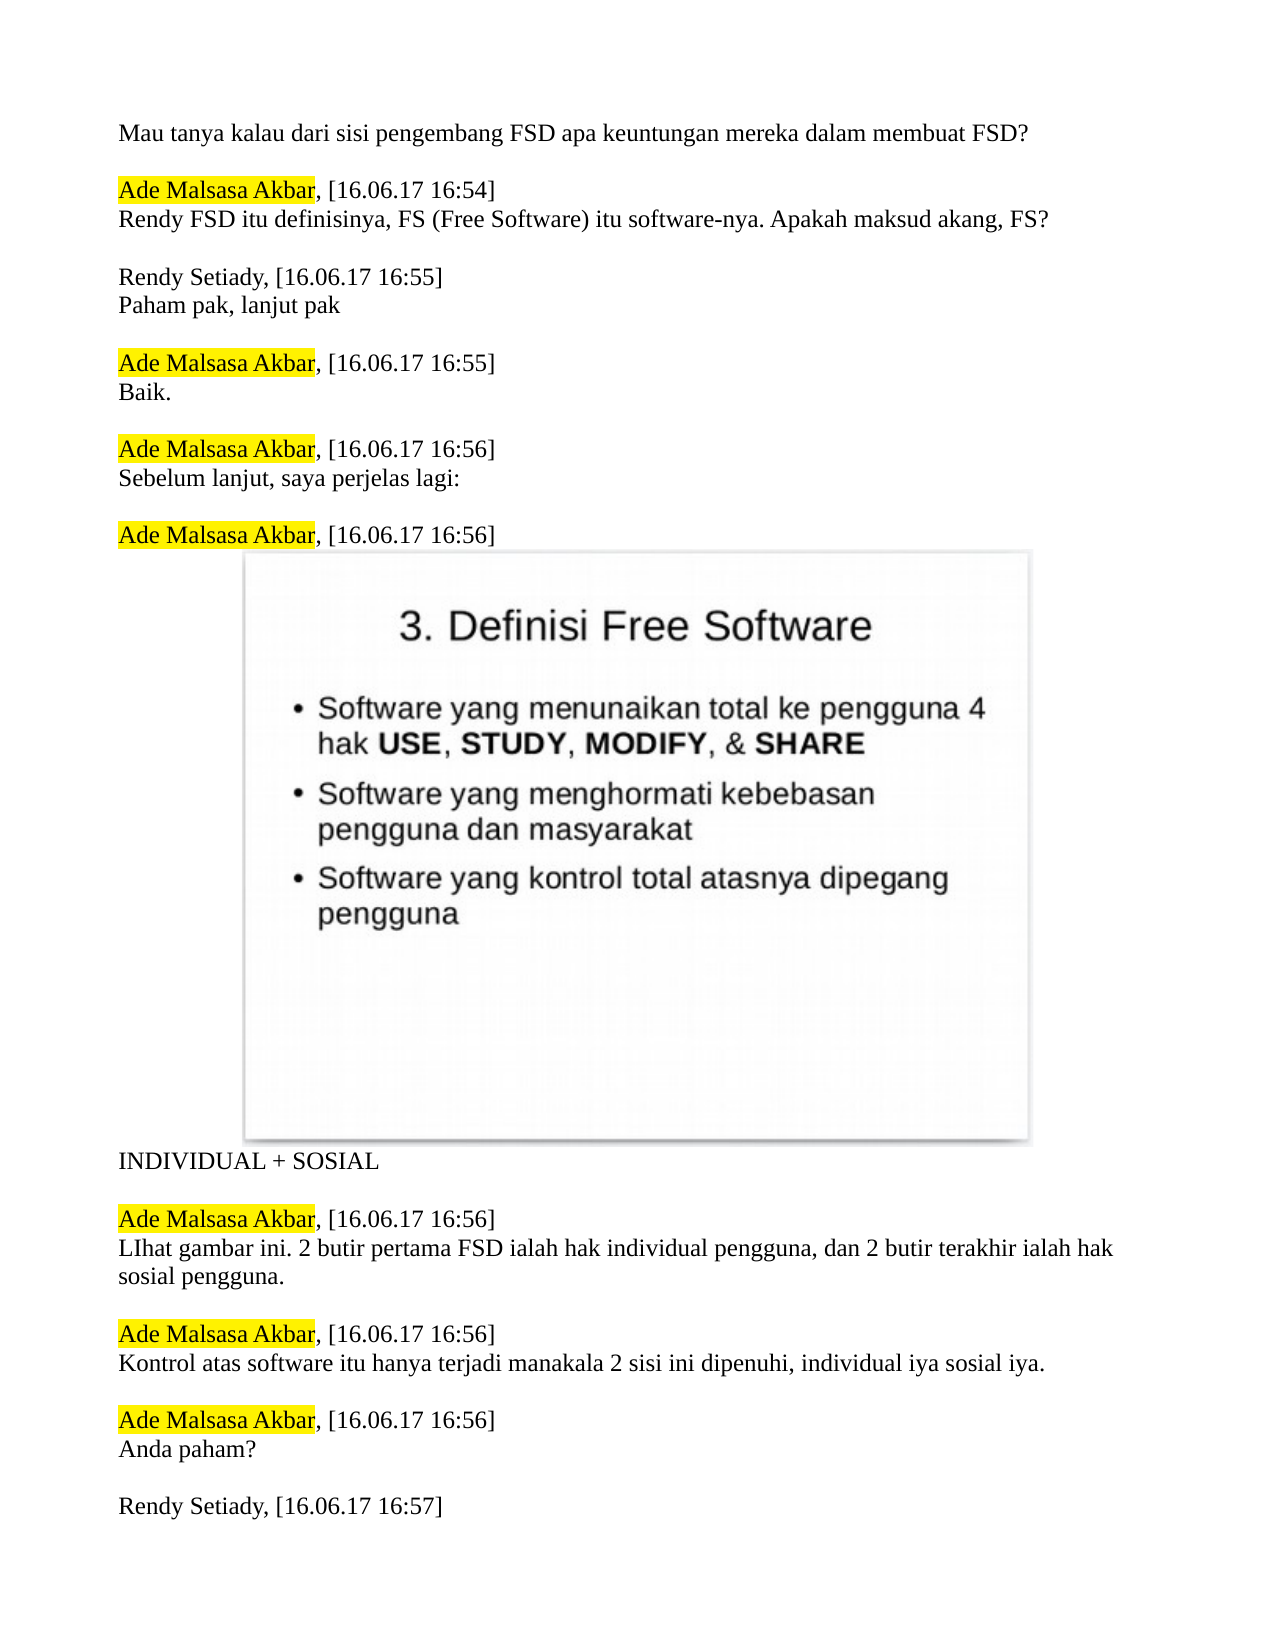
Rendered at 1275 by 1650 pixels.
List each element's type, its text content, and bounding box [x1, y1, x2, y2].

text Ade Malsasa Akbar, [16.06.17 16:55] [118, 348, 1157, 377]
text Ade Malsasa Akbar, [16.06.17 16:56] [118, 521, 1157, 549]
text Rendy Setiady, [16.06.17 16:55] [118, 262, 1157, 291]
text Baik. [118, 377, 1157, 406]
text Rendy Setiady, [16.06.17 16:57] [118, 1491, 1157, 1520]
picture [241, 549, 1034, 1147]
text INDIVIDUAL + SOSIAL [118, 549, 1157, 1175]
text Ade Malsasa Akbar, [16.06.17 16:54] [118, 176, 1157, 204]
text Paham pak, lanjut pak [118, 291, 1157, 319]
text LIhat gambar ini. 2 butir pertama FSD ialah hak individual pengguna, dan 2 butir terakhir ialah hak sosial pengguna. [118, 1233, 1157, 1290]
text Ade Malsasa Akbar, [16.06.17 16:56] [118, 434, 1157, 463]
text Kontrol atas software itu hanya terjadi manakala 2 sisi ini dipenuhi, individual iya sosial iya. [118, 1348, 1157, 1376]
text Mau tanya kalau dari sisi pengembang FSD apa keuntungan mereka dalam membuat FSD? [118, 118, 1157, 147]
text Rendy FSD itu definisinya, FS (Free Software) itu software-nya. Apakah maksud akang, FS? [118, 204, 1157, 233]
text Ade Malsasa Akbar, [16.06.17 16:56] [118, 1319, 1157, 1348]
text Ade Malsasa Akbar, [16.06.17 16:56] [118, 1204, 1157, 1233]
text Anda paham? [118, 1434, 1157, 1463]
text Sebelum lanjut, saya perjelas lagi: [118, 463, 1157, 492]
text Ade Malsasa Akbar, [16.06.17 16:56] [118, 1405, 1157, 1434]
